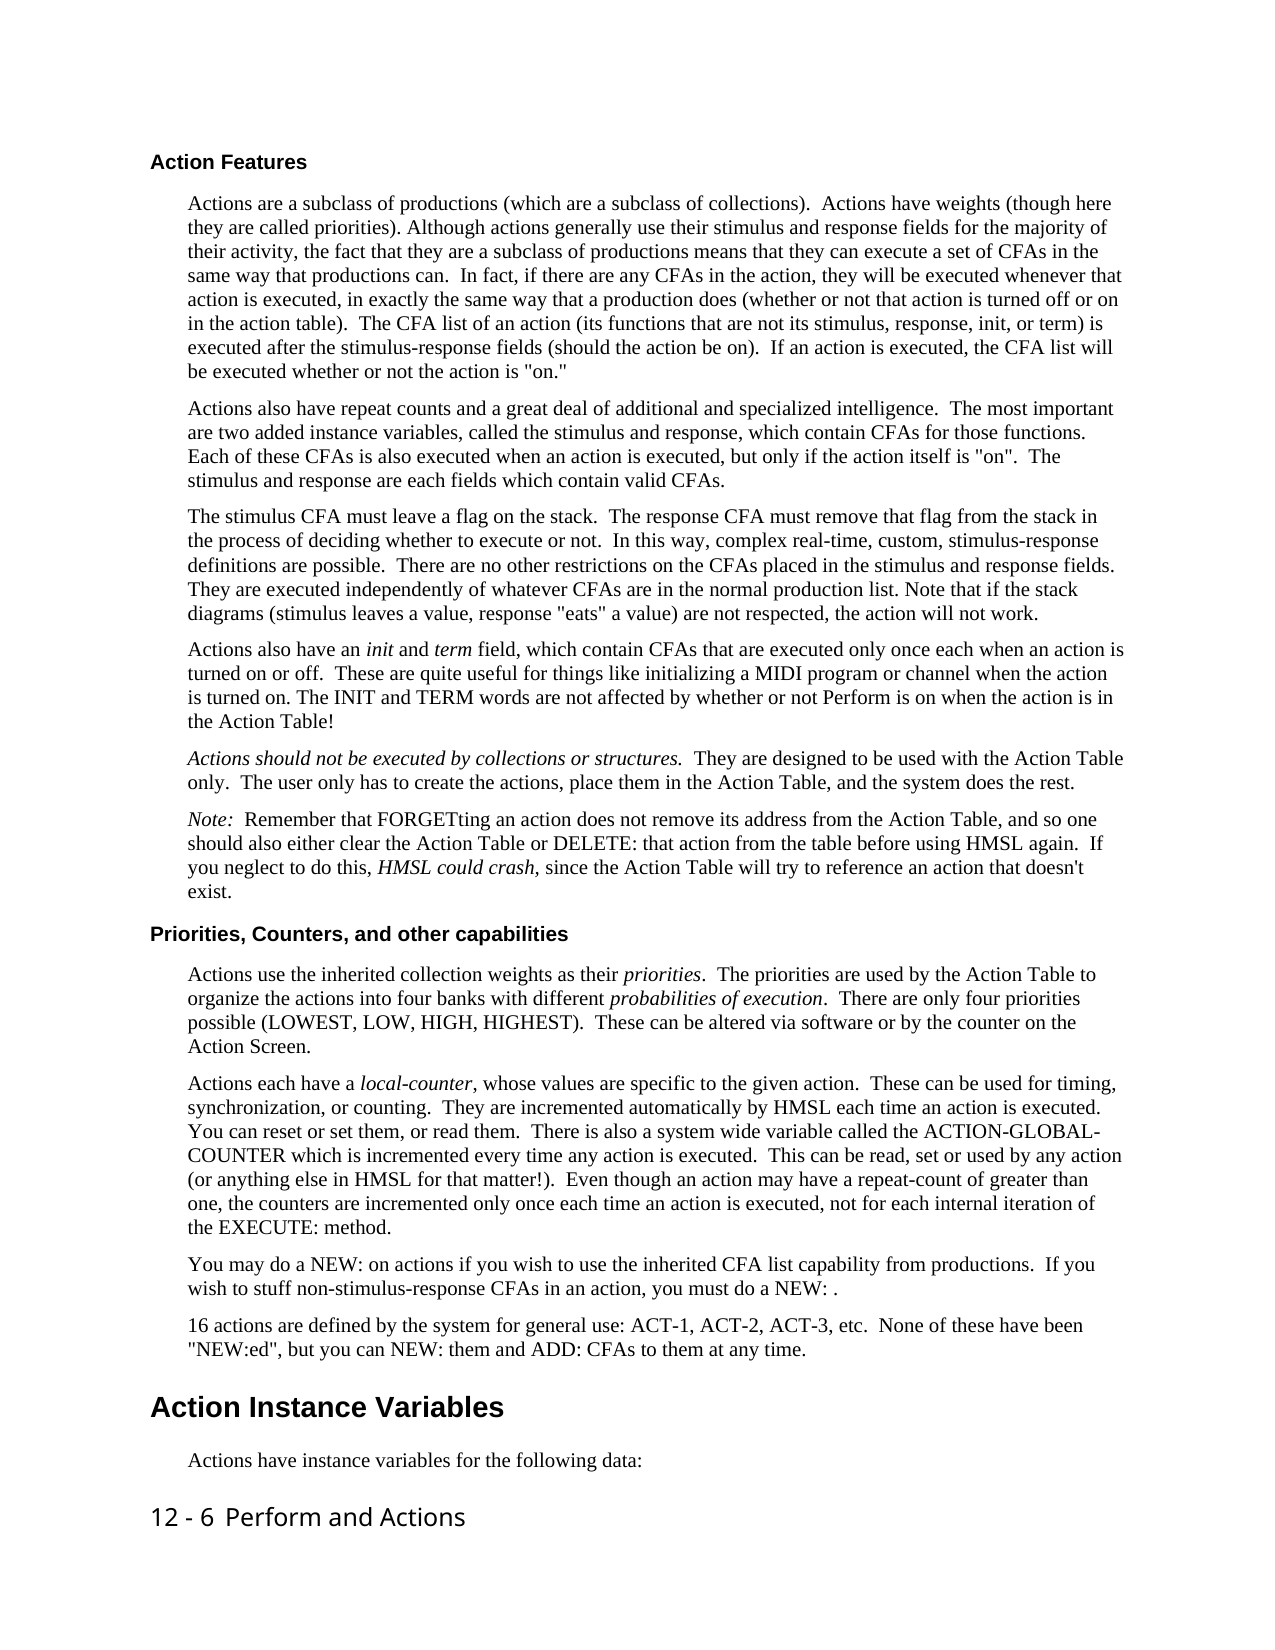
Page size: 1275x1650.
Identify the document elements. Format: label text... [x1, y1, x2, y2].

text Actions also have an init and term field, which contain CFAs that are executed only once each when an action is turned on or off. These are quite useful for things like initializing a MIDI program or channel when the action is turned on. The INIT and TERM words are not affected by whether or not Perform is on when the action is in the Action Table! [187, 637, 1125, 733]
text Note: Remember that FORGETting an action does not remove its address from the Action Table, and so one should also either clear the Action Table or DELETE: that action from the table before using HMSL again. If you neglect to do this, HMSL could crash, since the Action Table will try to reference an action that doesn't exist. [187, 807, 1125, 903]
text Actions are a subclass of productions (which are a subclass of collections). Actions have weights (though here they are called priorities). Although actions generally use their stimulus and response fields for the majority of their activity, the fact that they are a subclass of productions means that they can execute a set of CFAs in the same way that productions can. In fact, if there are any CFAs in the action, they will be executed whenever that action is executed, in exactly the same way that a production does (whether or not that action is turned off or on in the action table). The CFA list of an action (its functions that are not its stimulus, response, init, or term) is executed after the stimulus-response fields (should the action be on). If an action is executed, the CFA list will be executed whether or not the action is "on." [187, 191, 1125, 383]
subtitle Action Features [150, 150, 1125, 174]
subtitle Action Instance Variables [150, 1390, 1125, 1423]
text You may do a NEW: on actions if you wish to use the inherited CFA list capability from productions. If you wish to stuff non-stimulus-response CFAs in an action, you must do a NEW: . [187, 1252, 1125, 1300]
text Actions each have a local-counter, whose values are specific to the given action. These can be used for timing, synchronization, or counting. They are incremented automatically by HMSL each time an action is executed. You can reset or set them, or read them. There is also a system wide variable called the ACTION-GLOBAL-COUNTER which is incremented every time any action is executed. This can be read, set or used by any action (or anything else in HMSL for that matter!). Even though an action may have a repeat-count of greater than one, the counters are incremented only once each time an action is executed, not for each internal iteration of the EXECUTE: method. [187, 1071, 1125, 1239]
text Actions also have repeat counts and a great deal of additional and specialized intelligence. The most important are two added instance variables, called the stimulus and response, which contain CFAs for those functions. Each of these CFAs is also executed when an action is executed, but only if the action itself is "on". The stimulus and response are each fields which contain valid CFAs. [187, 396, 1125, 492]
text 16 actions are defined by the system for general use: ACT-1, ACT-2, ACT-3, etc. None of these have been "NEW:ed", but you can NEW: them and ADD: CFAs to them at any time. [187, 1312, 1125, 1361]
text Actions have instance variables for the following data: [187, 1448, 1125, 1472]
text The stimulus CFA must leave a flag on the stack. The response CFA must remove that flag from the stack in the process of deciding whether to execute or not. In this way, complex real-time, custom, stimulus-response definitions are possible. There are no other restrictions on the CFAs placed in the stimulus and response fields. They are executed independently of whatever CFAs are in the normal production list. Note that if the stack diagrams (stimulus leaves a value, response "eats" a value) are not respected, the action will not work. [187, 504, 1125, 625]
subtitle Priorities, Counters, and other capabilities [150, 922, 1125, 946]
text Actions use the inherited collection weights as their priorities. The priorities are used by the Action Table to organize the actions into four banks with different probabilities of execution. There are only four priorities possible (LOWEST, LOW, HIGH, HIGHEST). These can be altered via software or by the counter on the Action Screen. [187, 962, 1125, 1058]
text Actions should not be executed by collections or structures. They are designed to be used with the Action Table only. The user only has to create the actions, place them in the Action Table, and the system does the rest. [187, 746, 1125, 794]
